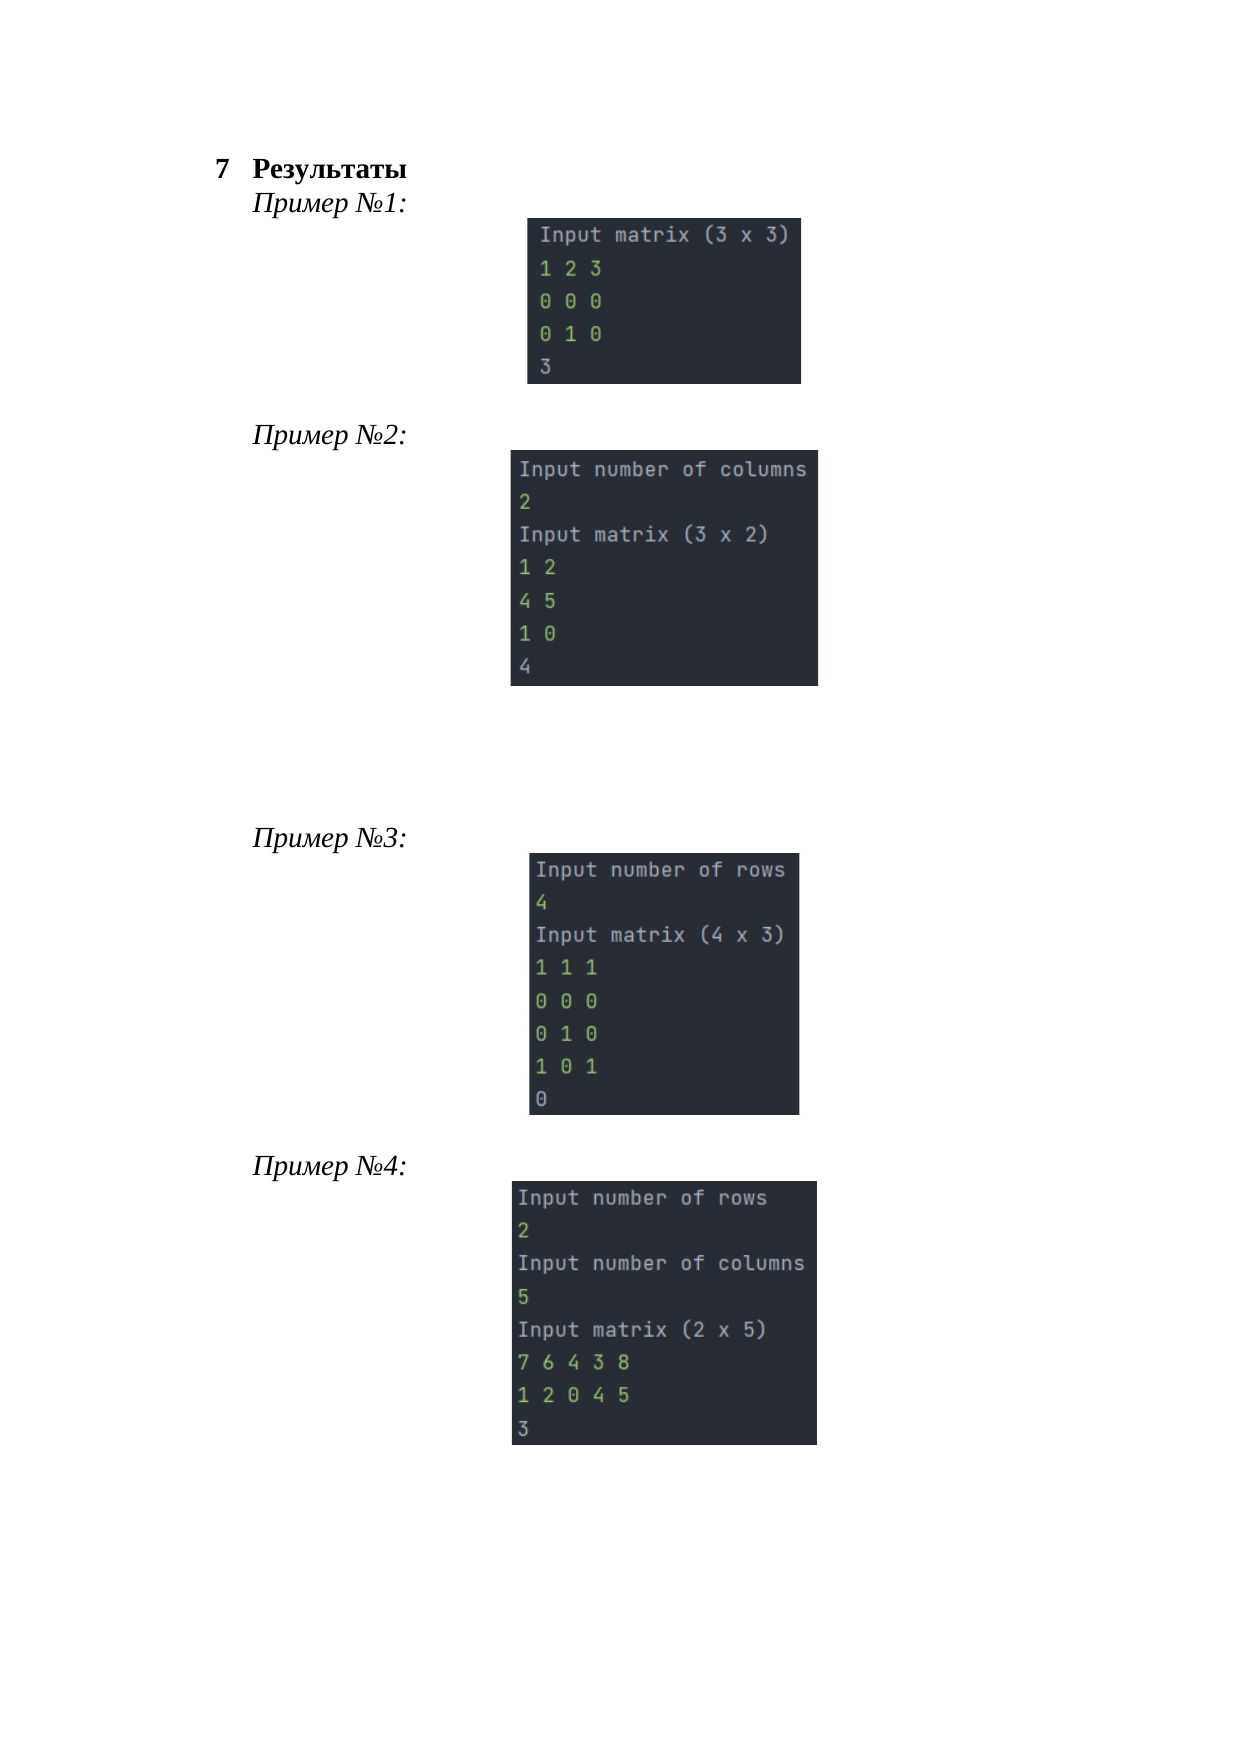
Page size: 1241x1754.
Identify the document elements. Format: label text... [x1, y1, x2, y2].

picture [527, 218, 802, 384]
picture [510, 450, 819, 686]
picture [529, 853, 800, 1115]
text Пример №3: [177, 820, 1152, 853]
list Результаты [215, 152, 1152, 185]
text Пример №4: [177, 1148, 1152, 1182]
list Пример №1: [215, 185, 1152, 219]
picture [511, 1181, 817, 1445]
text Пример №2: [177, 417, 1152, 451]
